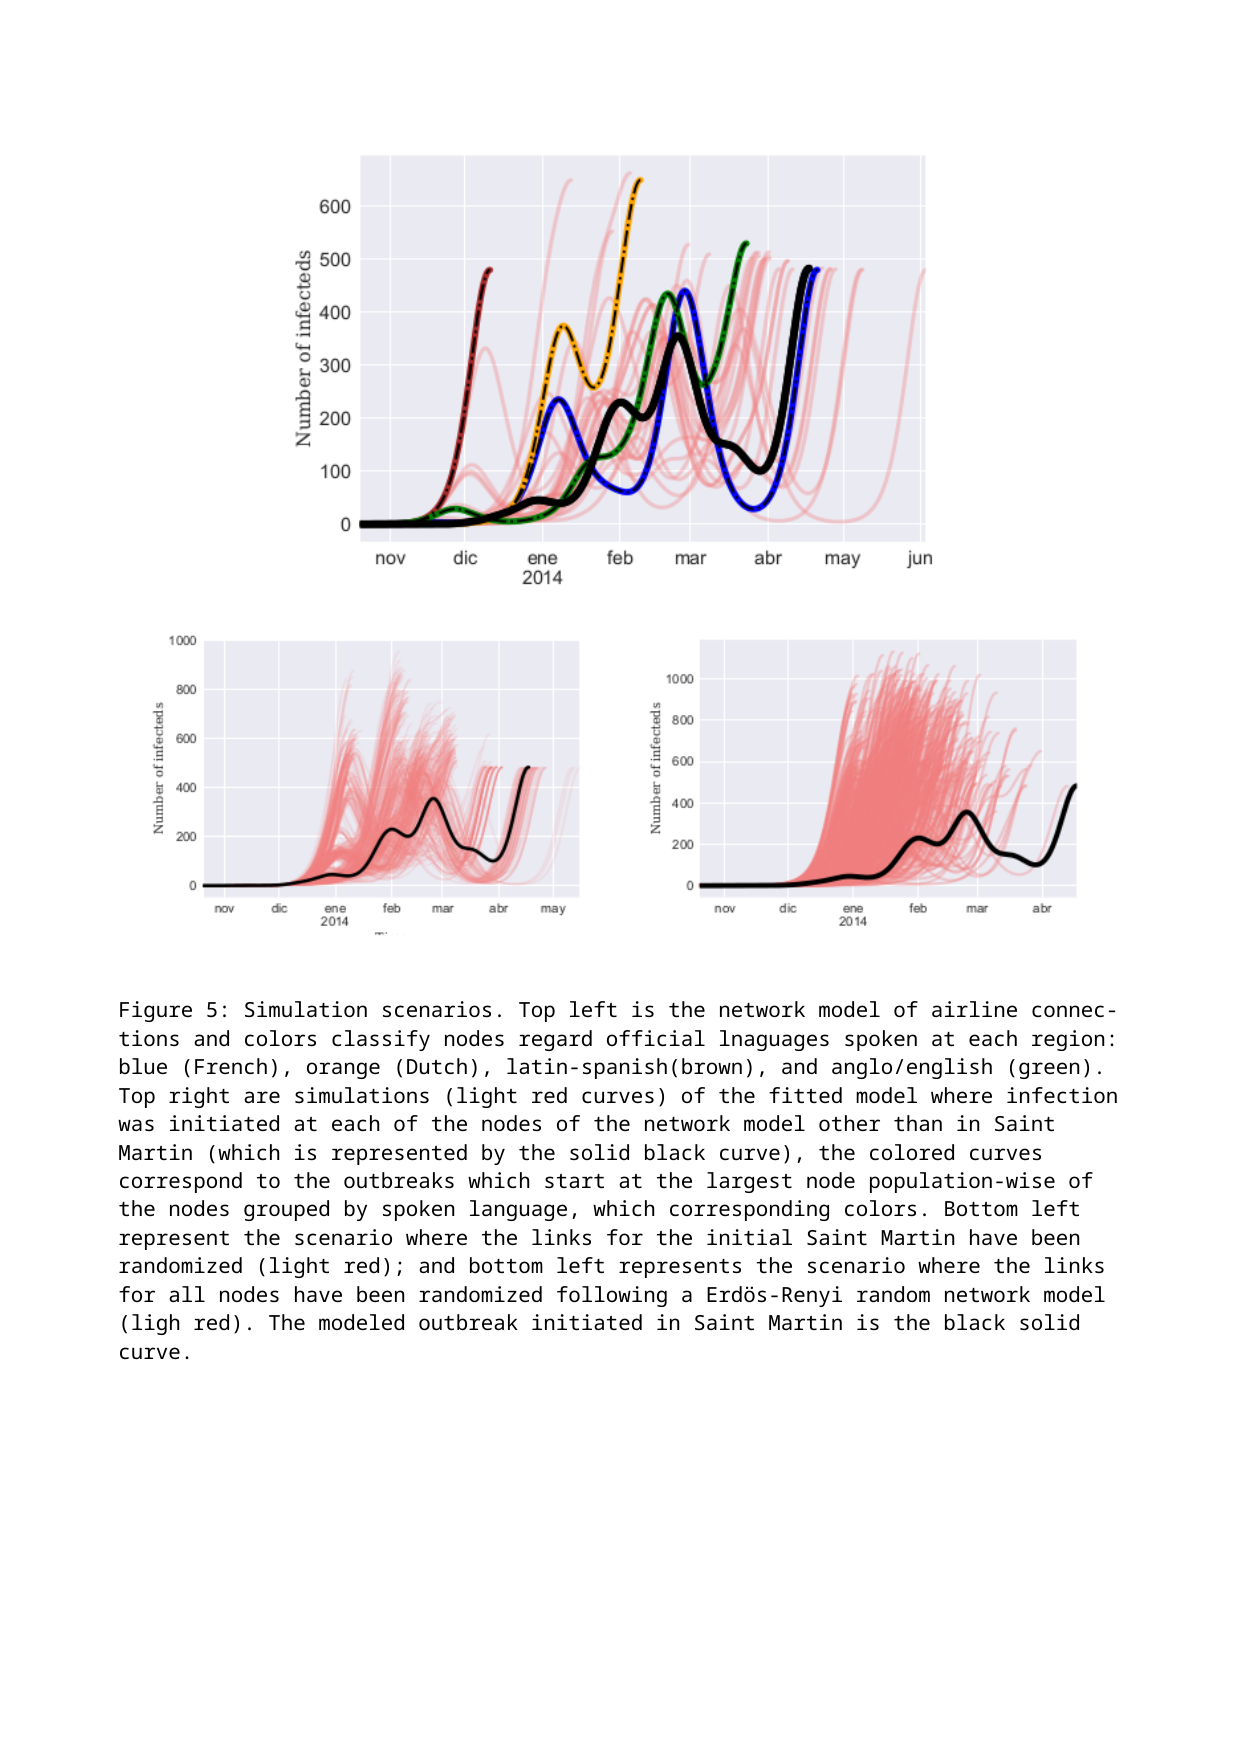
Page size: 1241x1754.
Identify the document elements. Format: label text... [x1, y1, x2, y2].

text Figure 5: Simulation scenarios. Top left is the network model of airline connec- [118, 996, 1122, 1024]
picture [118, 118, 1123, 967]
text tions and colors classify nodes regard official lnaguages spoken at each region: blue (French), orange (Dutch), latin-spanish(brown), and anglo/english (green). Top right are simulations (light red curves) of the fitted model where infection was initiated at each of the nodes of the network model other than in Saint Martin (which is represented by the solid black curve), the colored curves correspond to the outbreaks which start at the largest node population-wise of the nodes grouped by spoken language, which corresponding colors. Bottom left represent the scenario where the links for the initial Saint Martin have been randomized (light red); and bottom left represents the scenario where the links for all nodes have been randomized following a Erdös-Renyi random network model (ligh red). The modeled outbreak initiated in Saint Martin is the black solid curve. [118, 1024, 1122, 1365]
